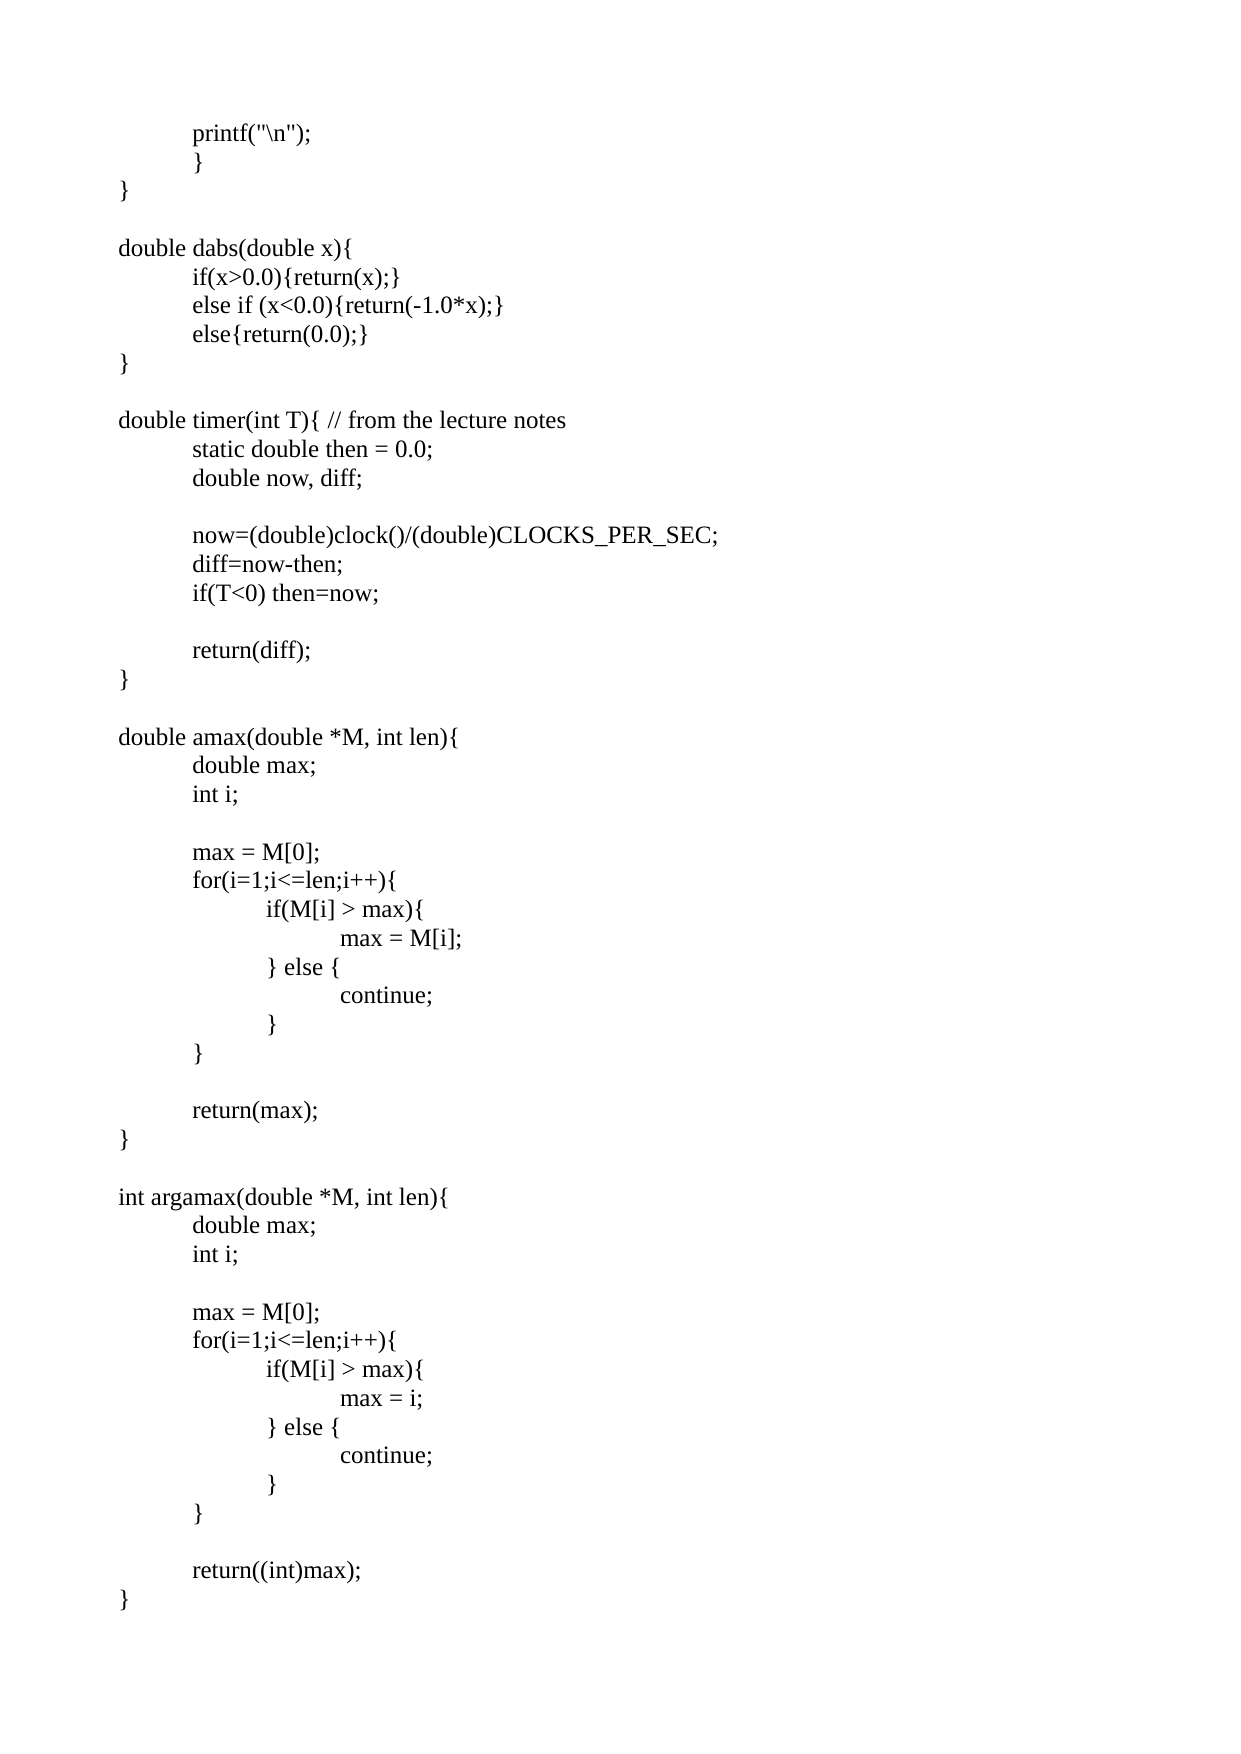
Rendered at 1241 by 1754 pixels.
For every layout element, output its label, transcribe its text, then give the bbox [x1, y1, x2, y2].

text double max; [118, 751, 1122, 779]
text else if (x<0.0){return(-1.0*x);} [118, 291, 1122, 319]
text } else { [118, 952, 1122, 981]
text double timer(int T){ // from the lecture notes [118, 406, 1122, 434]
text } else { [118, 1412, 1122, 1441]
text } [118, 1498, 1122, 1527]
text return((int)max); [118, 1556, 1122, 1584]
text int i; [118, 1239, 1122, 1268]
text double dabs(double x){ [118, 233, 1122, 262]
text } [118, 1038, 1122, 1067]
text continue; [118, 981, 1122, 1009]
text max = M[0]; [118, 837, 1122, 866]
text } [118, 664, 1122, 693]
text return(max); [118, 1096, 1122, 1124]
text } [118, 1124, 1122, 1153]
text if(M[i] > max){ [118, 894, 1122, 923]
text else{return(0.0);} [118, 319, 1122, 348]
text continue; [118, 1441, 1122, 1469]
text double max; [118, 1211, 1122, 1239]
text } [118, 1469, 1122, 1498]
text max = i; [118, 1383, 1122, 1412]
text } [118, 348, 1122, 377]
text } [118, 1009, 1122, 1038]
text if(x>0.0){return(x);} [118, 262, 1122, 291]
text } [118, 1584, 1122, 1613]
text static double then = 0.0; [118, 434, 1122, 463]
text return(diff); [118, 636, 1122, 664]
text int i; [118, 779, 1122, 808]
text double amax(double *M, int len){ [118, 722, 1122, 751]
text now=(double)clock()/(double)CLOCKS_PER_SEC; [118, 521, 1122, 549]
text for(i=1;i<=len;i++){ [118, 866, 1122, 894]
text double now, diff; [118, 463, 1122, 492]
text diff=now-then; [118, 549, 1122, 578]
text if(M[i] > max){ [118, 1354, 1122, 1383]
text for(i=1;i<=len;i++){ [118, 1326, 1122, 1354]
text printf("\n"); [118, 118, 1122, 147]
text } [118, 176, 1122, 204]
text if(T<0) then=now; [118, 578, 1122, 607]
text max = M[i]; [118, 923, 1122, 952]
text max = M[0]; [118, 1297, 1122, 1326]
text int argamax(double *M, int len){ [118, 1182, 1122, 1211]
text } [118, 147, 1122, 176]
